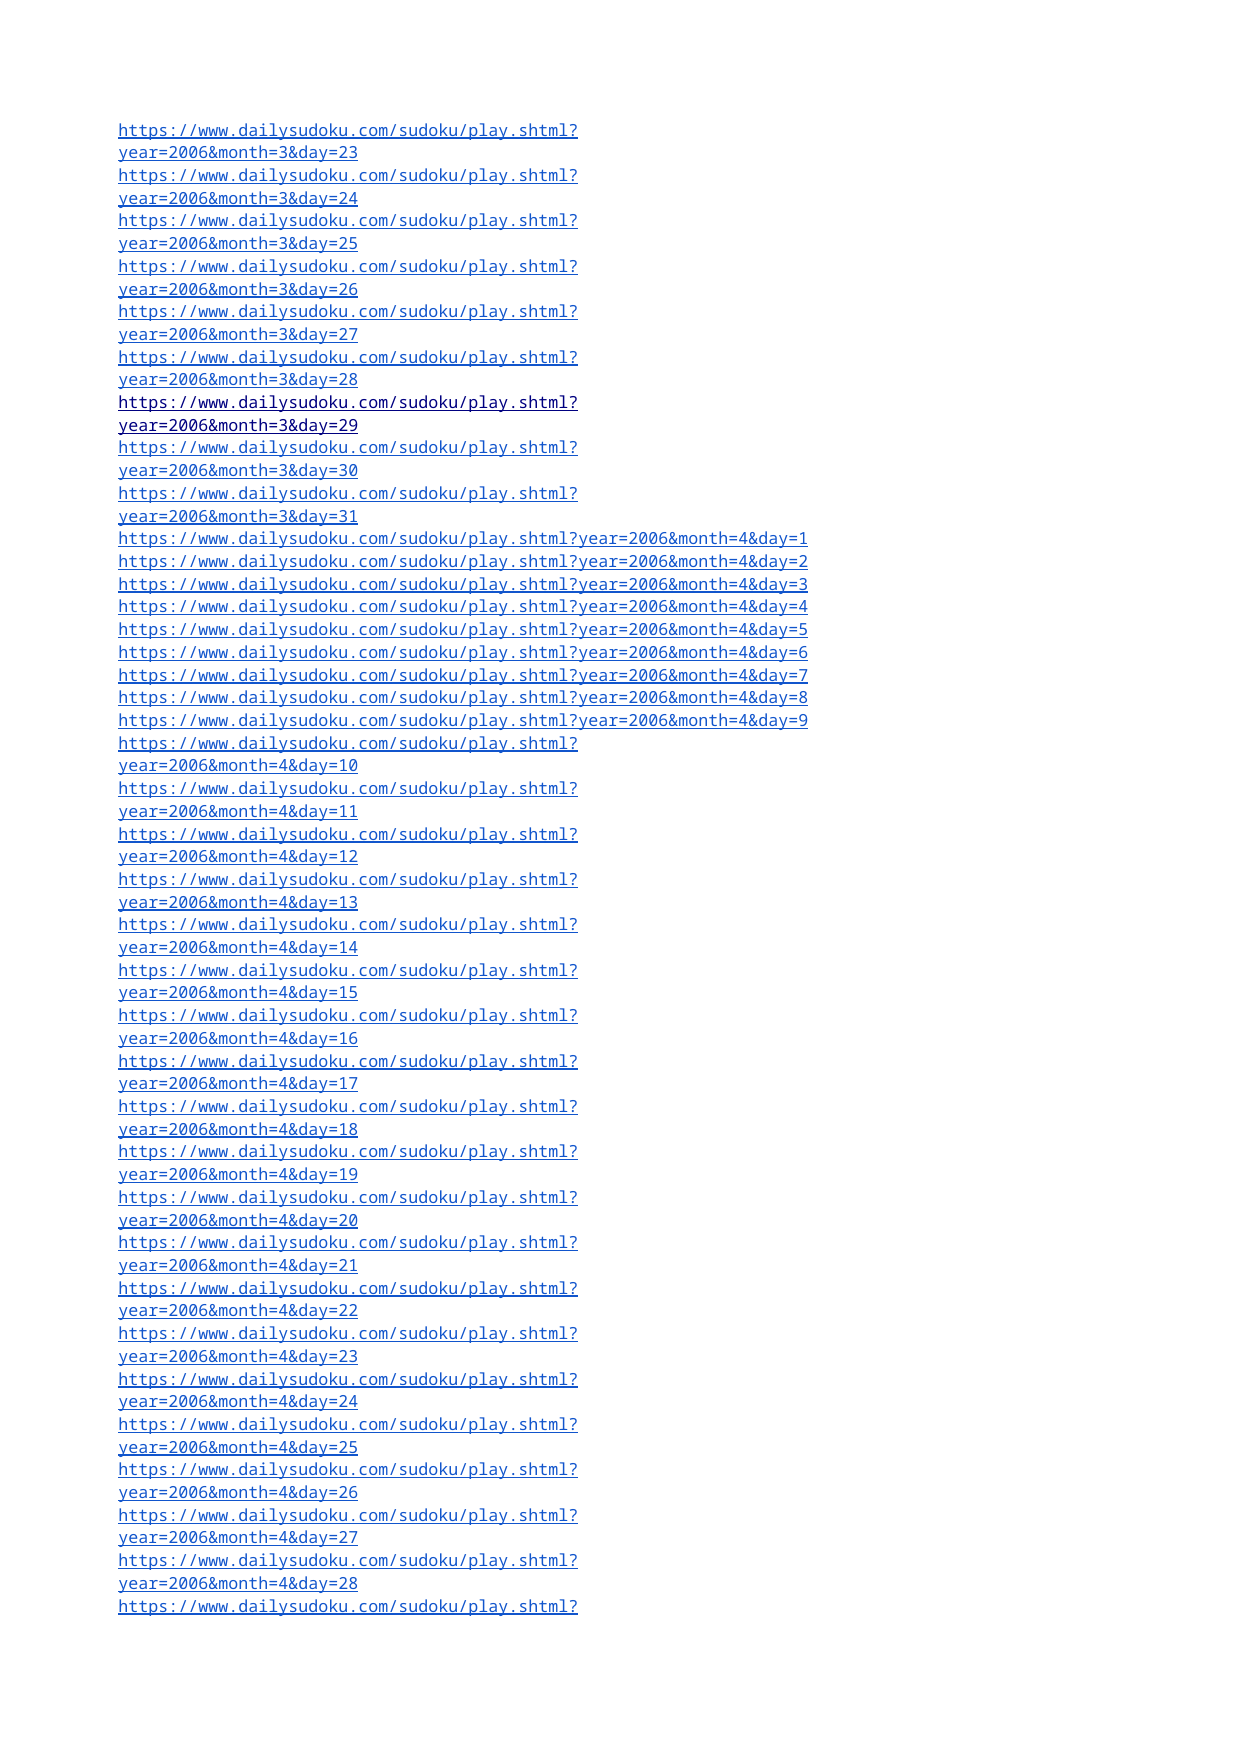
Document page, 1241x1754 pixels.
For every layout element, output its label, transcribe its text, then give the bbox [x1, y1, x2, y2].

table_cell https://www.dailysudoku.com/sudoku/play.shtml?year=2006&month=4&day=28 [118, 1549, 812, 1594]
table_cell https://www.dailysudoku.com/sudoku/play.shtml?year=2006&month=3&day=26 [118, 254, 812, 300]
table_cell https://www.dailysudoku.com/sudoku/play.shtml?year=2006&month=4&day=21 [118, 1231, 812, 1276]
table_cell https://www.dailysudoku.com/sudoku/play.shtml?year=2006&month=3&day=28 [118, 345, 812, 391]
table_cell https://www.dailysudoku.com/sudoku/play.shtml?year=2006&month=4&day=2 [118, 550, 812, 572]
table_cell https://www.dailysudoku.com/sudoku/play.shtml?year=2006&month=4&day=26 [118, 1458, 812, 1503]
table_cell https://www.dailysudoku.com/sudoku/play.shtml?year=2006&month=4&day=1 [118, 527, 812, 549]
table_cell https://www.dailysudoku.com/sudoku/play.shtml?year=2006&month=4&day=12 [118, 822, 812, 867]
table_cell https://www.dailysudoku.com/sudoku/play.shtml?year=2006&month=3&day=23 [118, 118, 812, 163]
table_cell https://www.dailysudoku.com/sudoku/play.shtml?year=2006&month=4&day=20 [118, 1185, 812, 1231]
table_cell https://www.dailysudoku.com/sudoku/play.shtml?year=2006&month=3&day=25 [118, 209, 812, 254]
table_cell https://www.dailysudoku.com/sudoku/play.shtml?year=2006&month=3&day=31 [118, 481, 812, 527]
table_cell https://www.dailysudoku.com/sudoku/play.shtml?year=2006&month=3&day=30 [118, 436, 812, 481]
table_cell https://www.dailysudoku.com/sudoku/play.shtml?year=2006&month=4&day=24 [118, 1367, 812, 1412]
table_cell https://www.dailysudoku.com/sudoku/play.shtml?year=2006&month=3&day=29 [118, 391, 812, 436]
table_cell https://www.dailysudoku.com/sudoku/play.shtml?year=2006&month=4&day=25 [118, 1413, 812, 1458]
table_cell https://www.dailysudoku.com/sudoku/play.shtml?year=2006&month=4&day=15 [118, 958, 812, 1004]
table_cell https://www.dailysudoku.com/sudoku/play.shtml?year=2006&month=4&day=7 [118, 663, 812, 686]
table_cell https://www.dailysudoku.com/sudoku/play.shtml?year=2006&month=4&day=17 [118, 1049, 812, 1094]
table_cell https://www.dailysudoku.com/sudoku/play.shtml?year=2006&month=4&day=16 [118, 1004, 812, 1049]
table_cell https://www.dailysudoku.com/sudoku/play.shtml?year=2006&month=4&day=8 [118, 686, 812, 708]
table_cell https://www.dailysudoku.com/sudoku/play.shtml?year=2006&month=4&day=23 [118, 1322, 812, 1367]
table_cell https://www.dailysudoku.com/sudoku/play.shtml?year=2006&month=4&day=5 [118, 618, 812, 640]
table_cell https://www.dailysudoku.com/sudoku/play.shtml?year=2006&month=4&day=19 [118, 1140, 812, 1185]
table_cell https://www.dailysudoku.com/sudoku/play.shtml?year=2006&month=4&day=13 [118, 868, 812, 913]
table_cell https://www.dailysudoku.com/sudoku/play.shtml?year=2006&month=3&day=27 [118, 300, 812, 345]
table_cell https://www.dailysudoku.com/sudoku/play.shtml?year=2006&month=4&day=18 [118, 1095, 812, 1140]
table_cell https://www.dailysudoku.com/sudoku/play.shtml?year=2006&month=4&day=10 [118, 731, 812, 777]
table_cell https://www.dailysudoku.com/sudoku/play.shtml? [118, 1594, 812, 1617]
table_cell https://www.dailysudoku.com/sudoku/play.shtml?year=2006&month=4&day=27 [118, 1503, 812, 1549]
table_cell https://www.dailysudoku.com/sudoku/play.shtml?year=2006&month=4&day=9 [118, 709, 812, 731]
table_cell https://www.dailysudoku.com/sudoku/play.shtml?year=2006&month=4&day=11 [118, 777, 812, 822]
table_cell https://www.dailysudoku.com/sudoku/play.shtml?year=2006&month=4&day=4 [118, 595, 812, 618]
table_cell https://www.dailysudoku.com/sudoku/play.shtml?year=2006&month=3&day=24 [118, 164, 812, 209]
table_cell https://www.dailysudoku.com/sudoku/play.shtml?year=2006&month=4&day=3 [118, 572, 812, 595]
table_cell https://www.dailysudoku.com/sudoku/play.shtml?year=2006&month=4&day=6 [118, 640, 812, 663]
table_cell https://www.dailysudoku.com/sudoku/play.shtml?year=2006&month=4&day=14 [118, 913, 812, 958]
table_cell https://www.dailysudoku.com/sudoku/play.shtml?year=2006&month=4&day=22 [118, 1276, 812, 1322]
